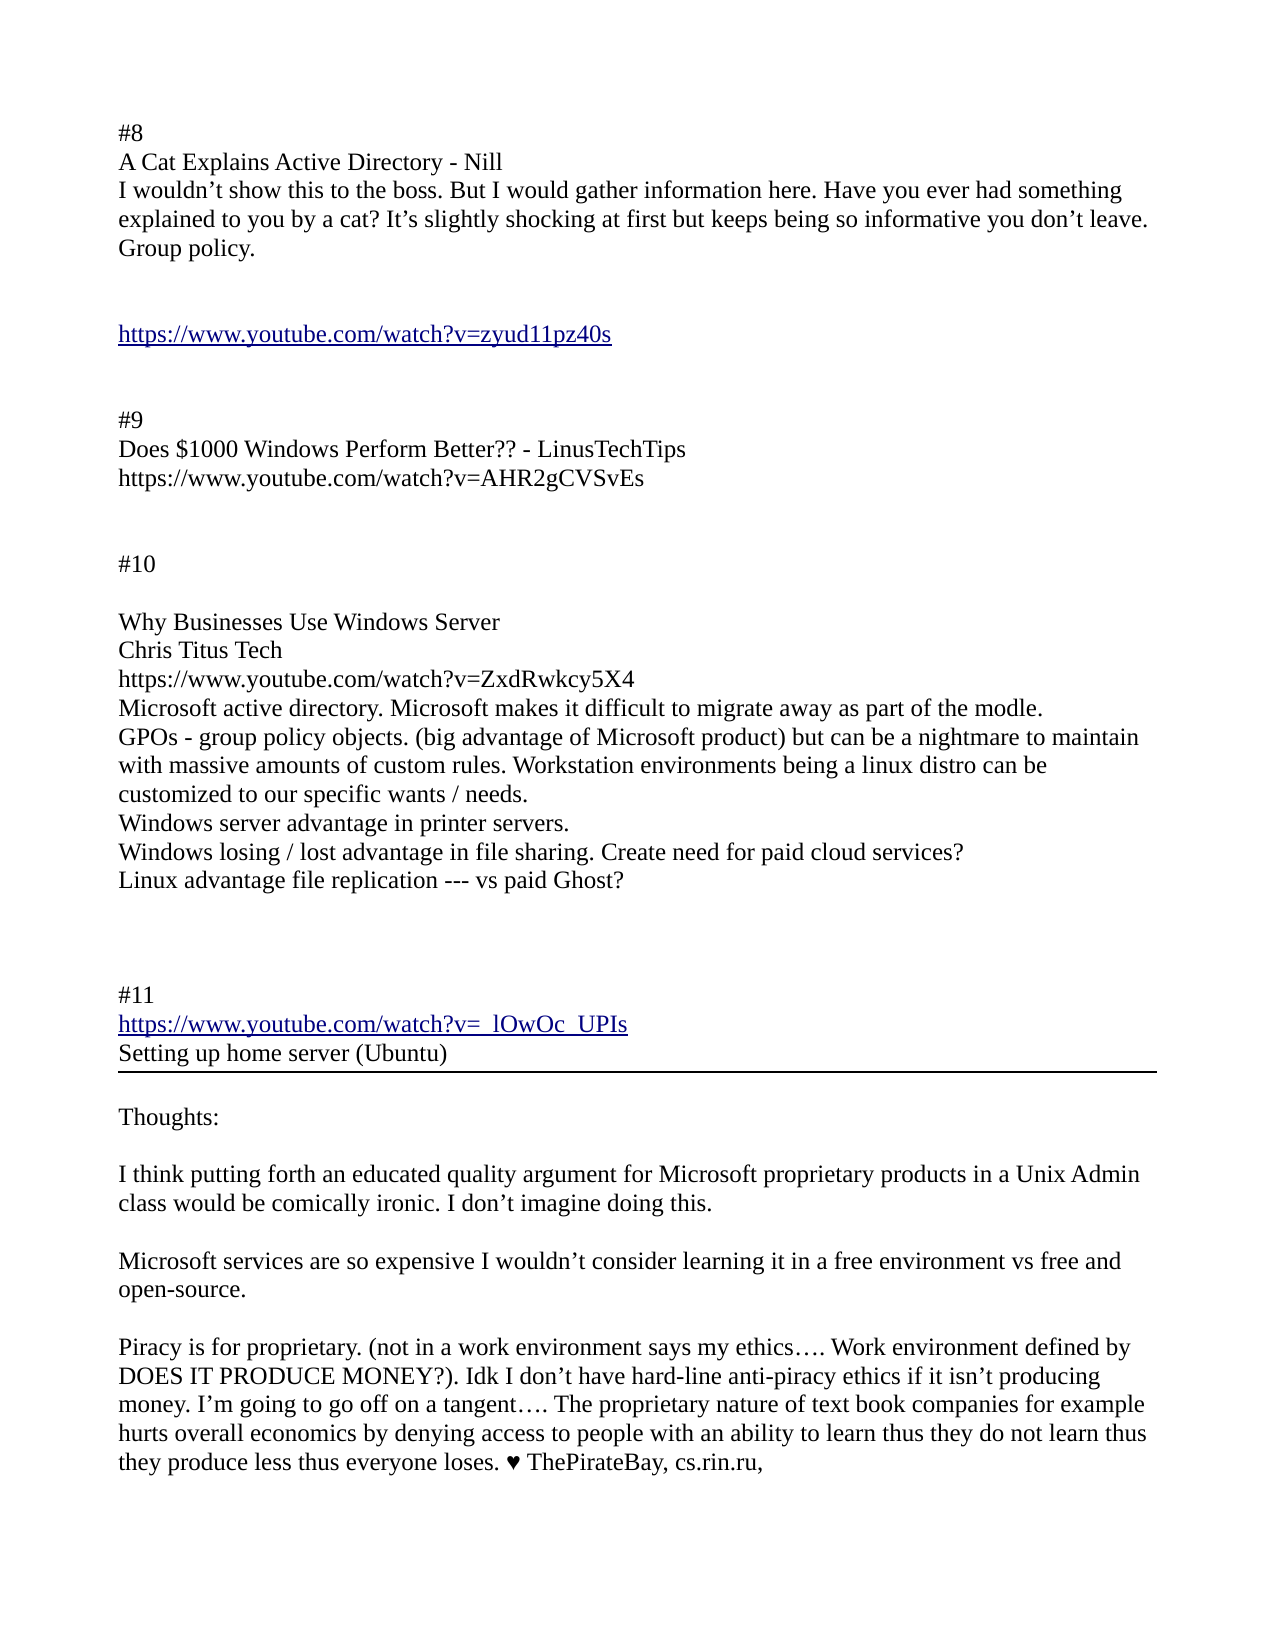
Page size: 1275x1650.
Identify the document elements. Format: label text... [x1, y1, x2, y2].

text GPOs - group policy objects. (big advantage of Microsoft product) but can be a nightmare to maintain with massive amounts of custom rules. Workstation environments being a linux distro can be customized to our specific wants / needs. [118, 722, 1157, 808]
text Does $1000 Windows Perform Better?? - LinusTechTips [118, 434, 1157, 463]
text #11 https://www.youtube.com/watch?v=_lOwOc_UPIs Setting up home server (Ubuntu) [118, 981, 1157, 1071]
text https://www.youtube.com/watch?v=AHR2gCVSvEs [118, 463, 1157, 492]
text Microsoft services are so expensive I wouldn’t consider learning it in a free environment vs free and open-source. [118, 1217, 1157, 1303]
text Group policy. [118, 233, 1157, 262]
text https://www.youtube.com/watch?v=zyud11pz40s [118, 319, 1157, 348]
text Windows server advantage in printer servers. [118, 808, 1157, 837]
text Why Businesses Use Windows Server [118, 607, 1157, 636]
text Thoughts: [118, 1102, 1157, 1131]
text Microsoft active directory. Microsoft makes it difficult to migrate away as part of the modle. [118, 693, 1157, 722]
text https://www.youtube.com/watch?v=ZxdRwkcy5X4 [118, 664, 1157, 693]
text #9 [118, 406, 1157, 434]
text Linux advantage file replication --- vs paid Ghost? [118, 866, 1157, 894]
text #8 A Cat Explains Active Directory - Nill I wouldn’t show this to the boss. But I would gather information here. Have you ever had something explained to you by a cat? It’s slightly shocking at first but keeps being so informative you don’t leave. [118, 118, 1157, 233]
text I think putting forth an educated quality argument for Microsoft proprietary products in a Unix Admin class would be comically ironic. I don’t imagine doing this. [118, 1159, 1157, 1217]
text Windows losing / lost advantage in file sharing. Create need for paid cloud services? [118, 837, 1157, 866]
text Piracy is for proprietary. (not in a work environment says my ethics…. Work environment defined by DOES IT PRODUCE MONEY?). Idk I don’t have hard-line anti-piracy ethics if it isn’t producing money. I’m going to go off on a tangent…. The proprietary nature of text book companies for example hurts overall economics by denying access to people with an ability to learn thus they do not learn thus they produce less thus everyone loses. ♥ ThePirateBay, cs.rin.ru, [118, 1332, 1157, 1476]
text #10 [118, 549, 1157, 578]
text Chris Titus Tech [118, 636, 1157, 664]
